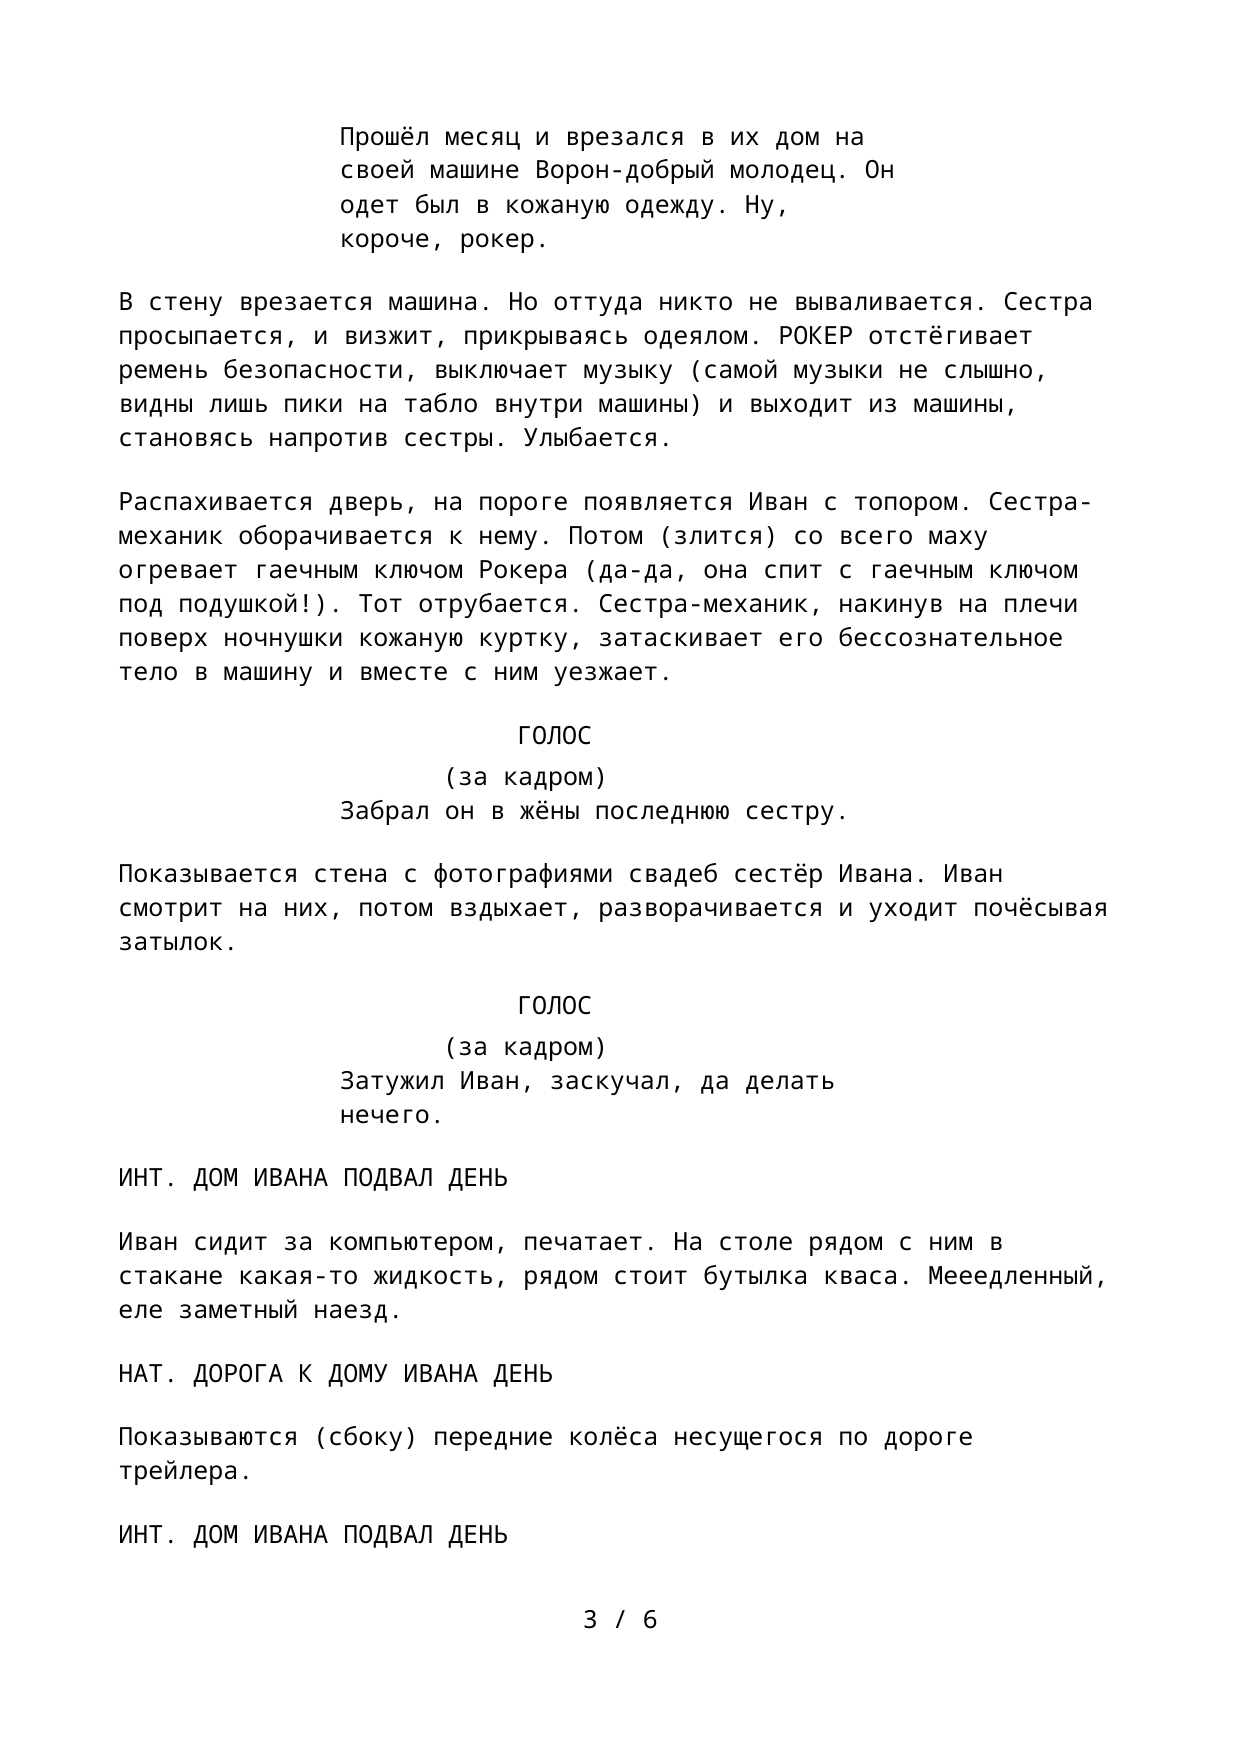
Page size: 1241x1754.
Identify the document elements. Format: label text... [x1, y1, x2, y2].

text Распахивается дверь, на пороге появляется Иван с топором. Сестра-механик оборачивается к нему. Потом (злится) со всего маху огревает гаечным ключом Рокера (да-да, она спит с гаечным ключом под подушкой!). Тот отрубается. Сестра-механик, накинув на плечи поверх ночнушки кожаную куртку, затаскивает его бессознательное тело в машину и вместе с ним уезжает. [118, 484, 1122, 688]
text (за кадром) [443, 1028, 901, 1062]
text Иван сидит за компьютером, печатает. На столе рядом с ним в стакане какая-то жидкость, рядом стоит бутылка кваса. Мееедленный, еле заметный наезд. [118, 1224, 1122, 1326]
text ГОЛОС [517, 717, 1122, 752]
text Показывается стена с фотографиями свадеб сестёр Ивана. Иван смотрит на них, потом вздыхает, разворачивается и уходит почёсывая затылок. [118, 856, 1122, 958]
text ГОЛОС [517, 988, 1122, 1022]
text Прошёл месяц и врезался в их дом на своей машине Ворон-добрый молодец. Он одет был в кожаную одежду. Ну, короче, рокер. [339, 118, 901, 254]
text ИНТ. ДОМ ИВАНА ПОДВАЛ ДЕНЬ [118, 1516, 1122, 1551]
text Затужил Иван, заскучал, да делать нечего. [339, 1062, 901, 1131]
text Забрал он в жёны последнюю сестру. [339, 792, 901, 826]
text ИНТ. ДОМ ИВАНА ПОДВАЛ ДЕНЬ [118, 1160, 1122, 1194]
text Показываются (сбоку) передние колёса несущегося по дороге трейлера. [118, 1419, 1122, 1487]
text (за кадром) [443, 758, 901, 792]
text НАТ. ДОРОГА К ДОМУ ИВАНА ДЕНЬ [118, 1355, 1122, 1389]
text В стену врезается машина. Но оттуда никто не вываливается. Сестра просыпается, и визжит, прикрываясь одеялом. РОКЕР отстёгивает ремень безопасности, выключает музыку (самой музыки не слышно, видны лишь пики на табло внутри машины) и выходит из машины, становясь напротив сестры. Улыбается. [118, 284, 1122, 454]
